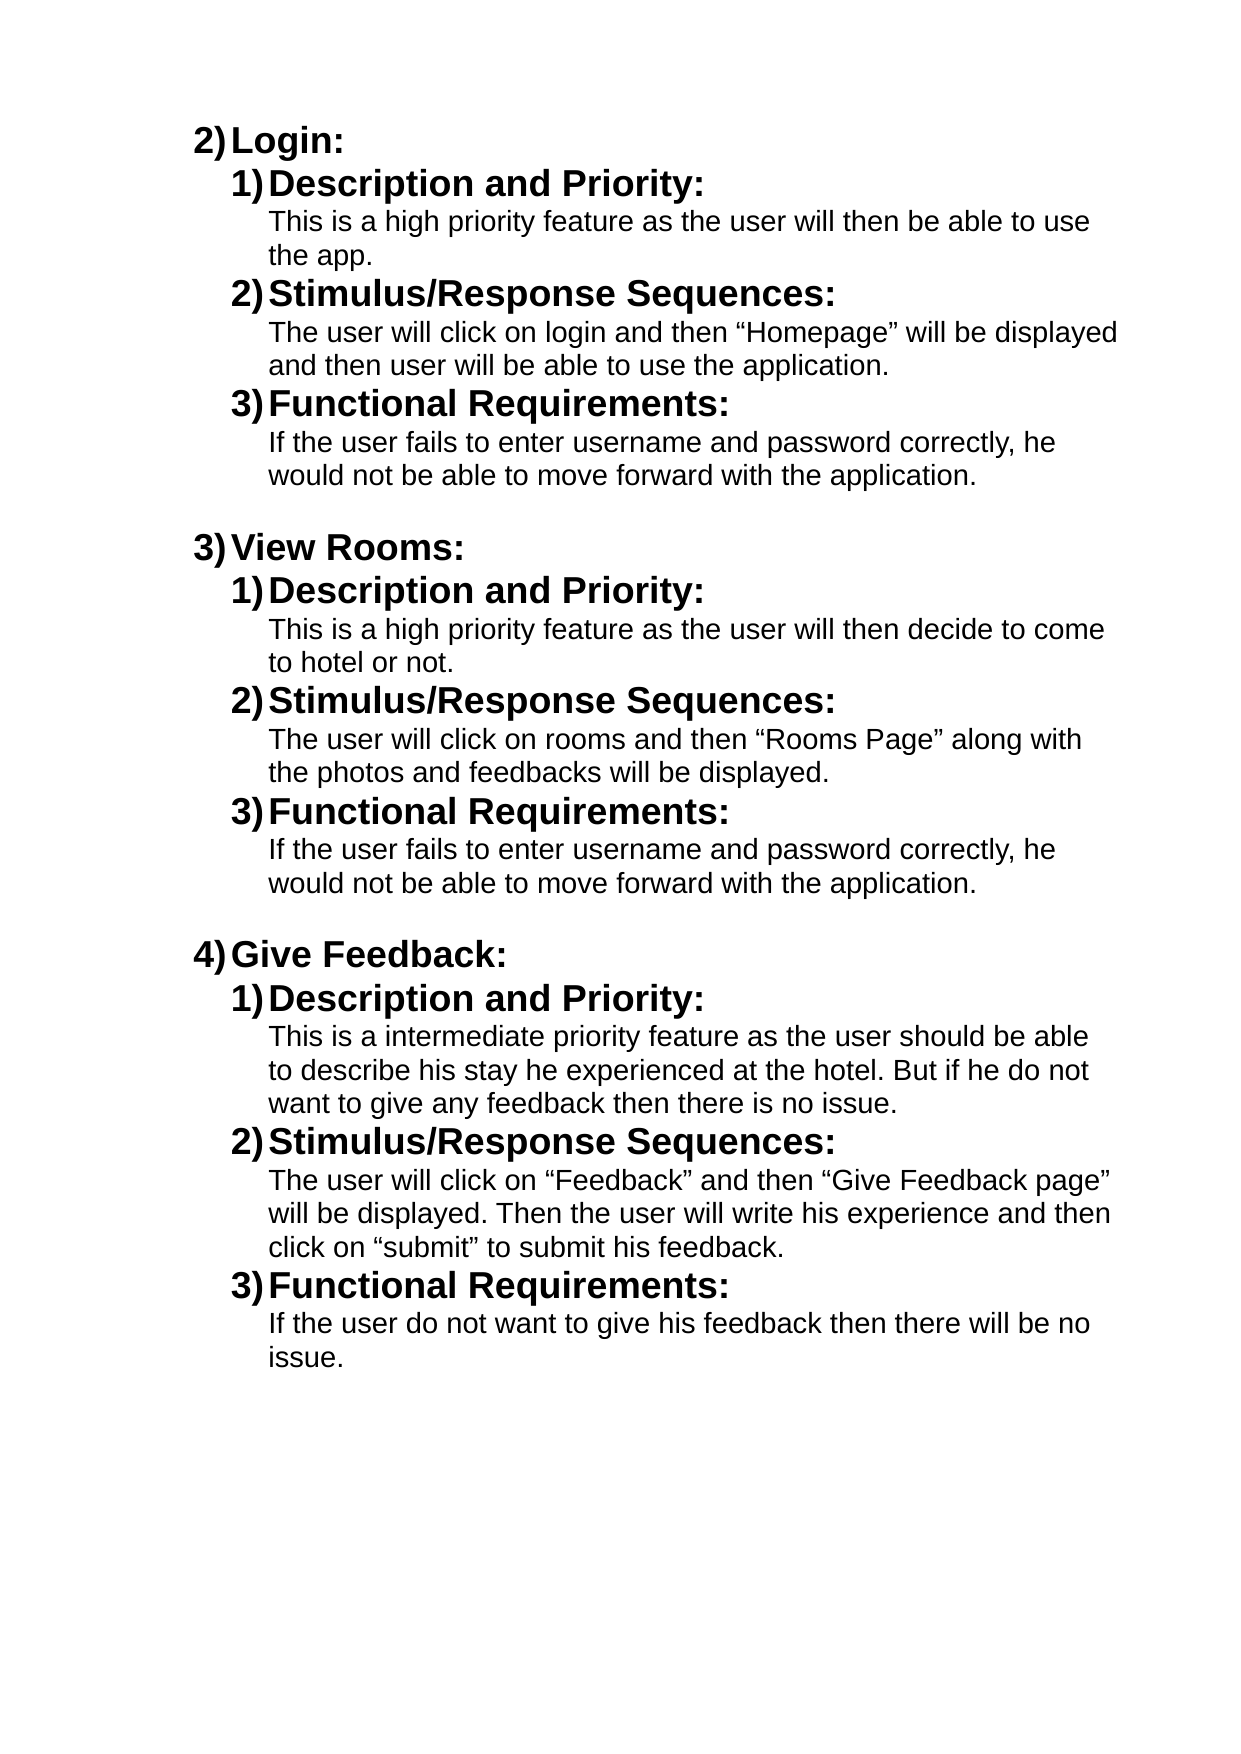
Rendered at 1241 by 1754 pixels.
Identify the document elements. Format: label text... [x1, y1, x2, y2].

list The user will click on rooms and then “Rooms Page” along with the photos and feedbacks will be displayed. [231, 722, 1122, 789]
list Login: [193, 118, 1122, 161]
list If the user fails to enter username and password correctly, he would not be able to move forward with the application. [231, 425, 1122, 492]
list If the user fails to enter username and password correctly, he would not be able to move forward with the application. [231, 832, 1122, 899]
list This is a high priority feature as the user will then decide to come to hotel or not. [231, 612, 1122, 679]
list Functional Requirements: [231, 1263, 1122, 1306]
list The user will click on login and then “Homepage” will be displayed and then user will be able to use the application. [231, 314, 1122, 382]
list Description and Priority: [231, 976, 1122, 1019]
list Description and Priority: [231, 161, 1122, 204]
list Stimulus/Response Sequences: [231, 271, 1122, 314]
list Stimulus/Response Sequences: [231, 679, 1122, 722]
list View Rooms: [193, 525, 1122, 568]
list Description and Priority: [231, 568, 1122, 612]
list Functional Requirements: [231, 789, 1122, 832]
list Functional Requirements: [231, 382, 1122, 425]
list The user will click on “Feedback” and then “Give Feedback page” will be displayed. Then the user will write his experience and then click on “submit” to submit his feedback. [231, 1163, 1122, 1263]
list Give Feedback: [193, 933, 1122, 976]
list Stimulus/Response Sequences: [231, 1119, 1122, 1163]
list This is a high priority feature as the user will then be able to use the app. [231, 204, 1122, 271]
list This is a intermediate priority feature as the user should be able to describe his stay he experienced at the hotel. But if he do not want to give any feedback then there is no issue. [231, 1019, 1122, 1119]
list If the user do not want to give his feedback then there will be no issue. [231, 1306, 1122, 1373]
